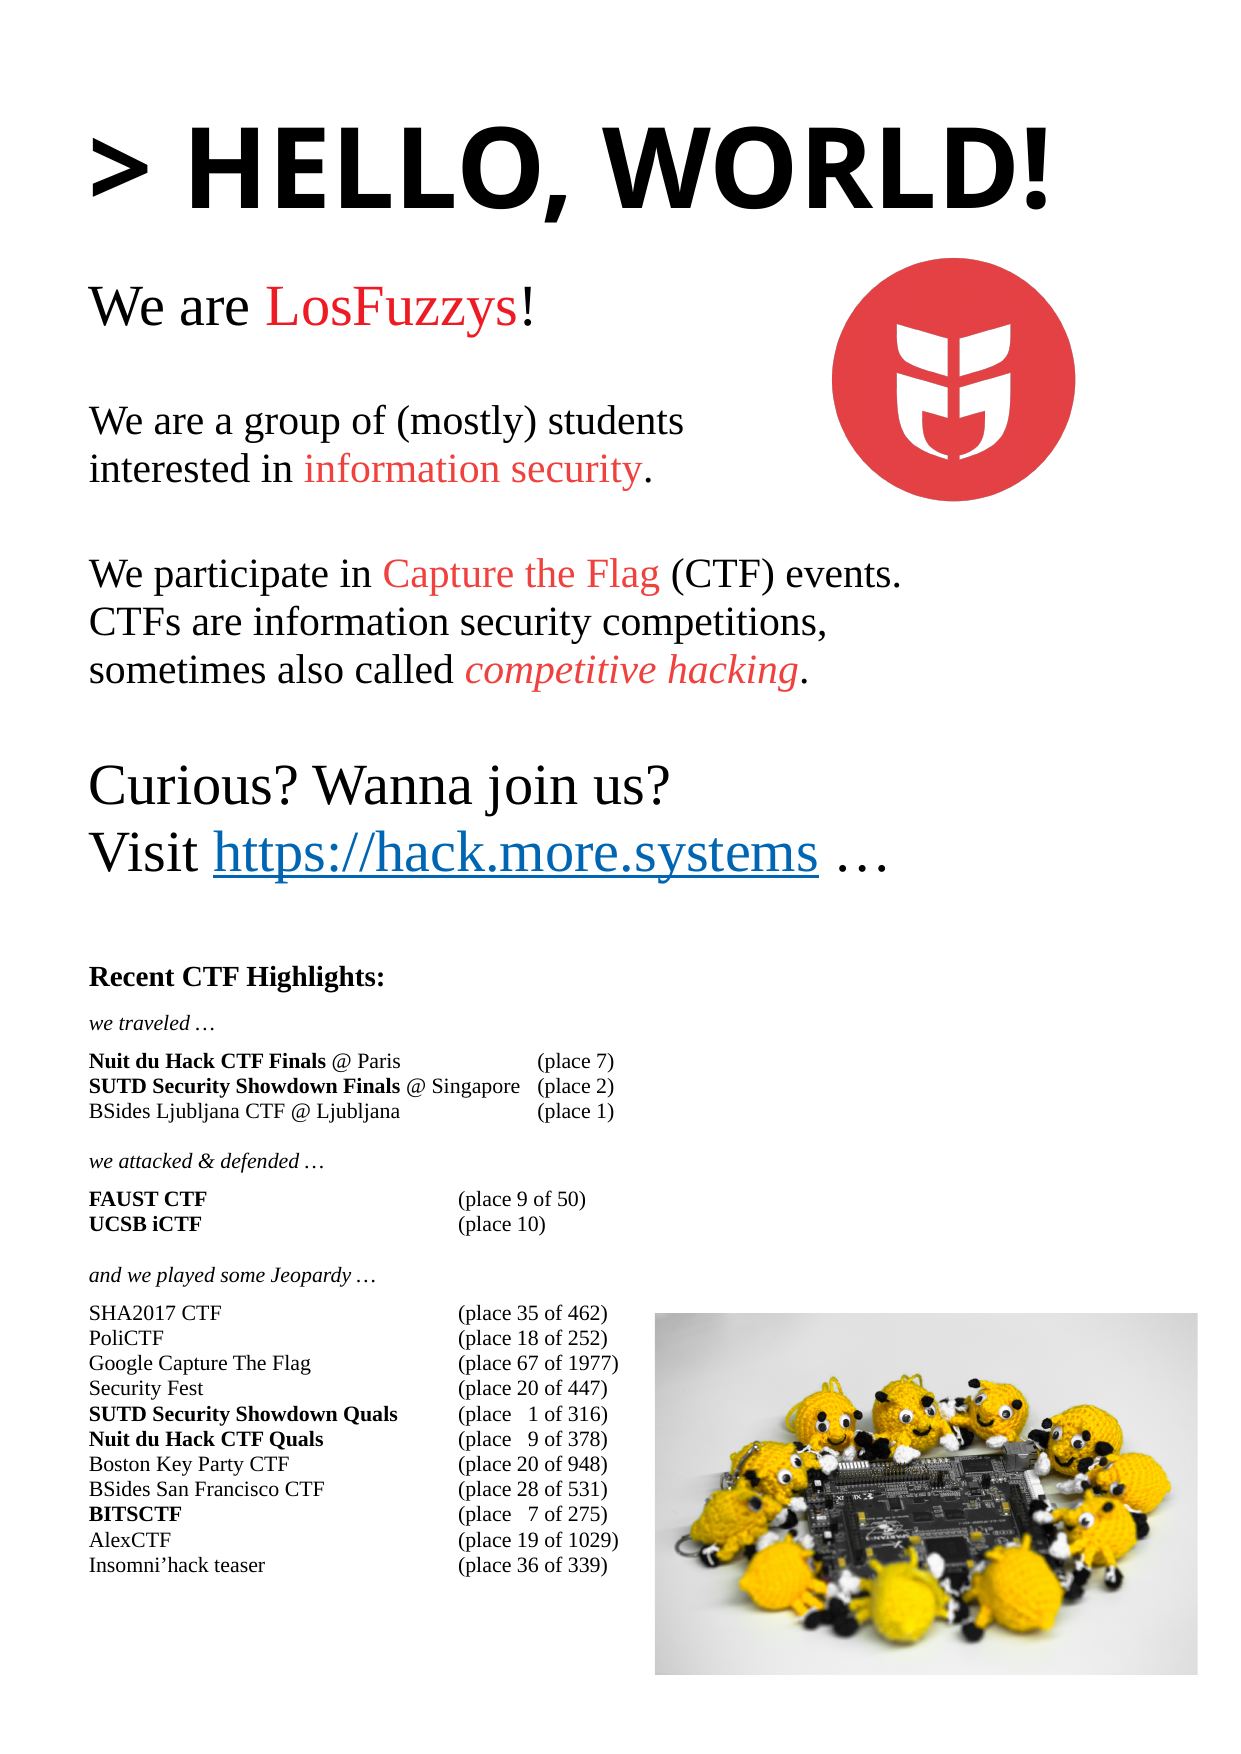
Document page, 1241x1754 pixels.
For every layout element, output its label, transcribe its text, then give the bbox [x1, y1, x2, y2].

text CTFs are information security competitions, [88, 596, 1152, 644]
text Recent CTF Highlights: [88, 959, 1152, 993]
text [1087, 271, 1152, 338]
text We are a group of (mostly) students [88, 395, 820, 443]
text SHA2017 CTF (place 35 of 462) [88, 1300, 1152, 1325]
text SUTD Security Showdown Quals (place 1 of 316) [88, 1401, 654, 1426]
text interested in information security. [88, 443, 820, 491]
text Nuit du Hack CTF Quals (place 9 of 378) [88, 1426, 654, 1451]
text PoliCTF (place 18 of 252) [88, 1325, 654, 1350]
text Security Fest (place 20 of 447) [88, 1375, 654, 1401]
text Curious? Wanna join us? [88, 750, 1152, 817]
text Visit https://hack.more.systems … [88, 817, 1152, 884]
text BITSCTF (place 7 of 275) [88, 1501, 654, 1527]
text Nuit du Hack CTF Finals @ Paris (place 7) [88, 1048, 1152, 1073]
picture [820, 247, 1087, 513]
text [1087, 395, 1152, 443]
text we traveled … [88, 1010, 1152, 1035]
text We are LosFuzzys! [88, 271, 820, 338]
text Boston Key Party CTF (place 20 of 948) [88, 1451, 654, 1476]
text SUTD Security Showdown Finals @ Singapore (place 2) [88, 1073, 1152, 1098]
text AlexCTF (place 19 of 1029) [88, 1527, 654, 1552]
text BSides Ljubljana CTF @ Ljubljana (place 1) [88, 1098, 1152, 1123]
picture [654, 1313, 1198, 1675]
text > HELLO, WORLD! [88, 88, 1152, 242]
text we attacked & defended … [88, 1148, 1152, 1174]
text BSides San Francisco CTF (place 28 of 531) [88, 1476, 654, 1501]
text UCSB iCTF (place 10) [88, 1211, 1152, 1237]
text Insomni’hack teaser (place 36 of 339) [88, 1552, 654, 1577]
text [1087, 443, 1152, 491]
text FAUST CTF (place 9 of 50) [88, 1186, 1152, 1211]
text We participate in Capture the Flag (CTF) events. [88, 548, 1152, 596]
text Google Capture The Flag (place 67 of 1977) [88, 1350, 654, 1375]
text and we played some Jeopardy … [88, 1262, 1152, 1287]
text sometimes also called competitive hacking. [88, 644, 1152, 692]
